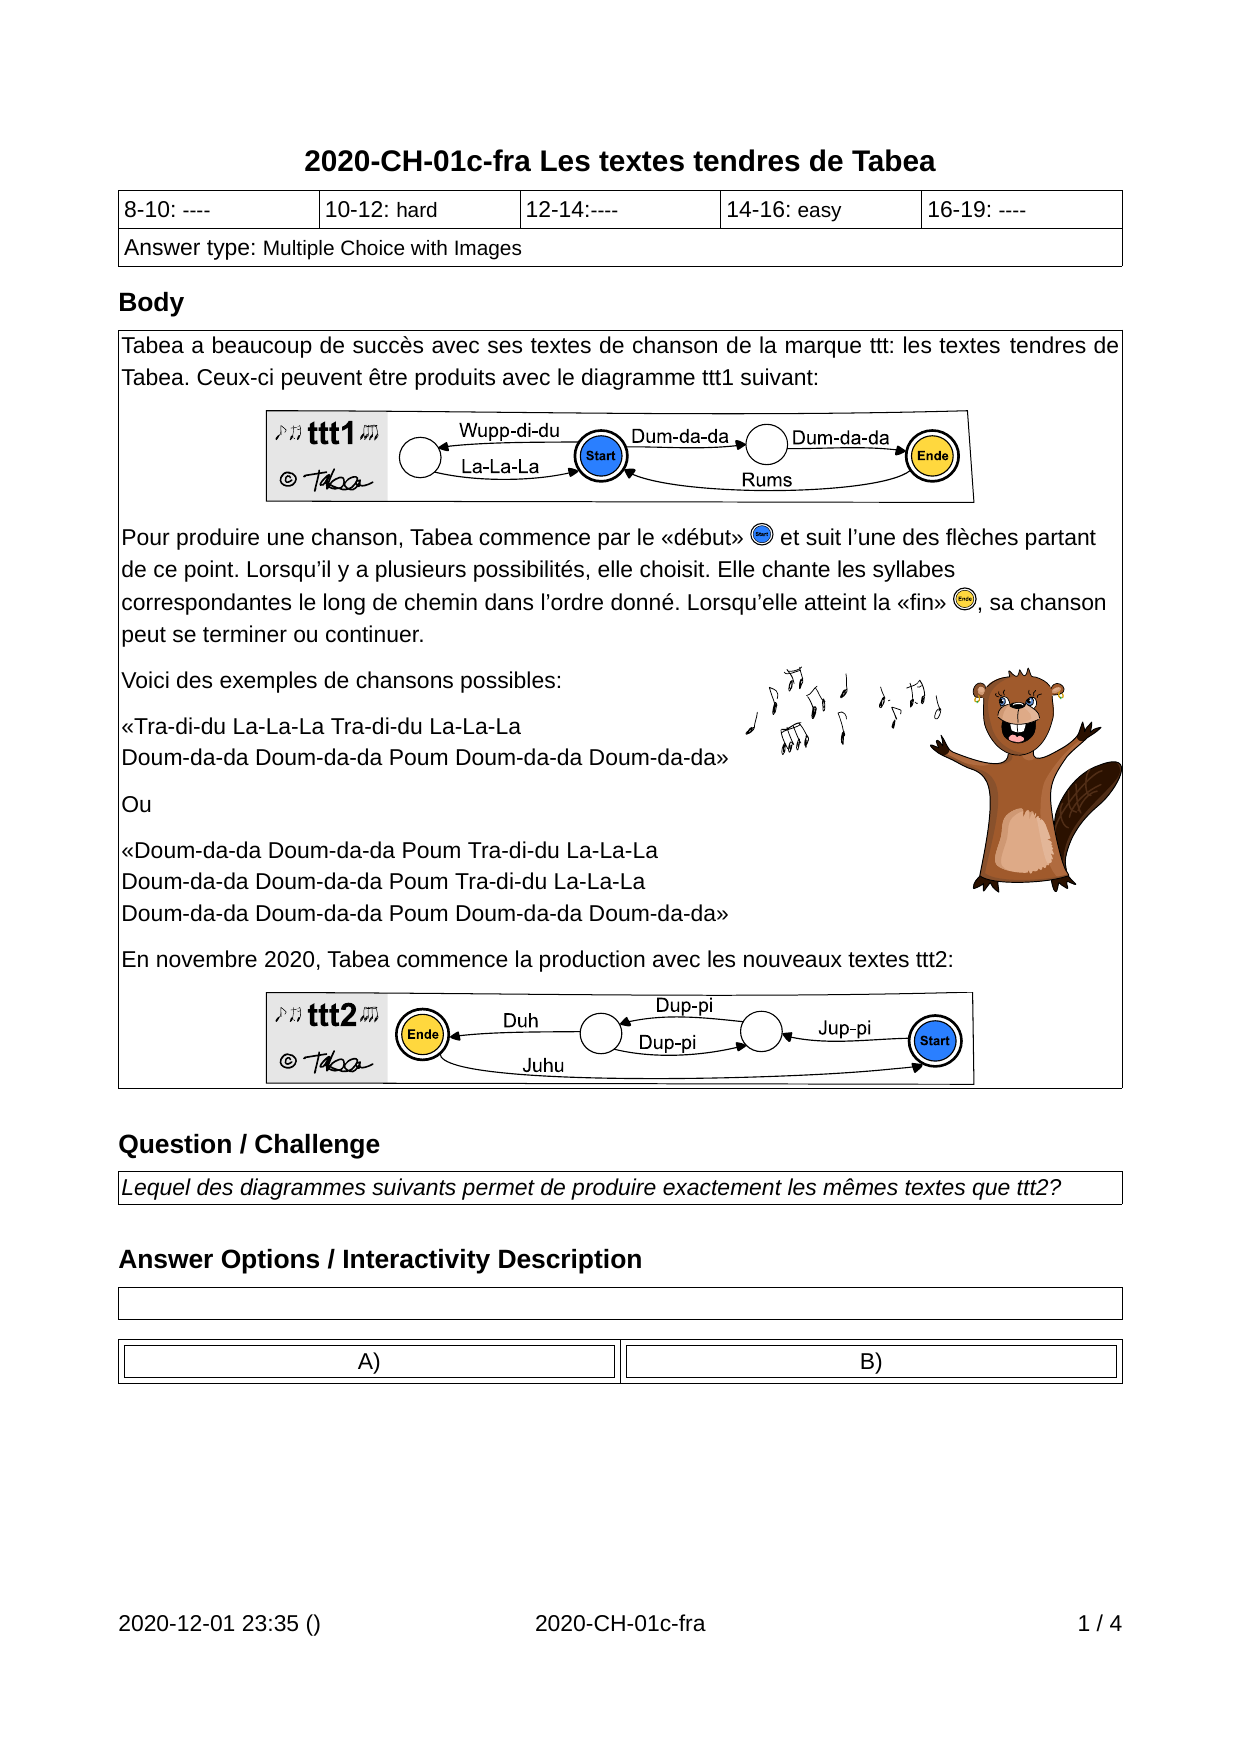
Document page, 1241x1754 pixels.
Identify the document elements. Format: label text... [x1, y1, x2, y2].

subtitle Answer Options / Interactivity Description [118, 1244, 1122, 1274]
table_header B) [621, 1340, 1122, 1383]
table_header A) [119, 1340, 620, 1383]
text [1088, 787, 1122, 817]
text [1052, 787, 1068, 816]
text Voici des exemples de chansons possibles: [119, 664, 1122, 693]
table_header 8-10: ---- [119, 191, 319, 228]
text Ou [119, 787, 989, 817]
text Pour produire une chanson, Tabea commence par le «début» et suit l’une des flèches partant de ce point. Lorsqu’il y a plusieurs possibilités, elle choisit. Elle chante les syllabes correspondantes le long de chemin dans l’ordre donné. Lorsqu’elle atteint la «fin» , sa chanson peut se terminer ou continuer. [119, 520, 1122, 647]
table_header 12-14:---- [521, 191, 720, 228]
text Lequel des diagrammes suivants permet de produire exactement les mêmes textes que ttt2? [119, 1172, 1122, 1204]
text «Tra-di-du La-La-La Tra-di-du La-La-La Doum-da-da Doum-da-da Poum Doum-da-da Doum-da-da» [119, 710, 1007, 771]
subtitle Body [118, 287, 1122, 317]
table_header 14-16: easy [721, 191, 921, 228]
table_header 16-19: ---- [922, 191, 1122, 228]
text Tabea a beaucoup de succès avec ses textes de chanson de la marque ttt: les textes tendres de Tabea. Ceux-ci peuvent être produits avec le diagramme ttt1 suivant: [119, 331, 1122, 390]
subtitle Question / Challenge [118, 1128, 1122, 1159]
table_cell Answer type: Multiple Choice with Images [119, 229, 1122, 266]
text [1034, 710, 1122, 771]
text En novembre 2020, Tabea commence la production avec les nouveaux textes ttt2: [119, 943, 1122, 972]
text «Doum-da-da Doum-da-da Poum Tra-di-du La-La-La Doum-da-da Doum-da-da Poum Tra-di-du La-La-La Doum-da-da Doum-da-da Poum Doum-da-da Doum-da-da» [119, 834, 1122, 926]
table_header 10-12: hard [320, 191, 520, 228]
subtitle 2020-CH-01c-fra Les textes tendres de Tabea [118, 143, 1122, 177]
